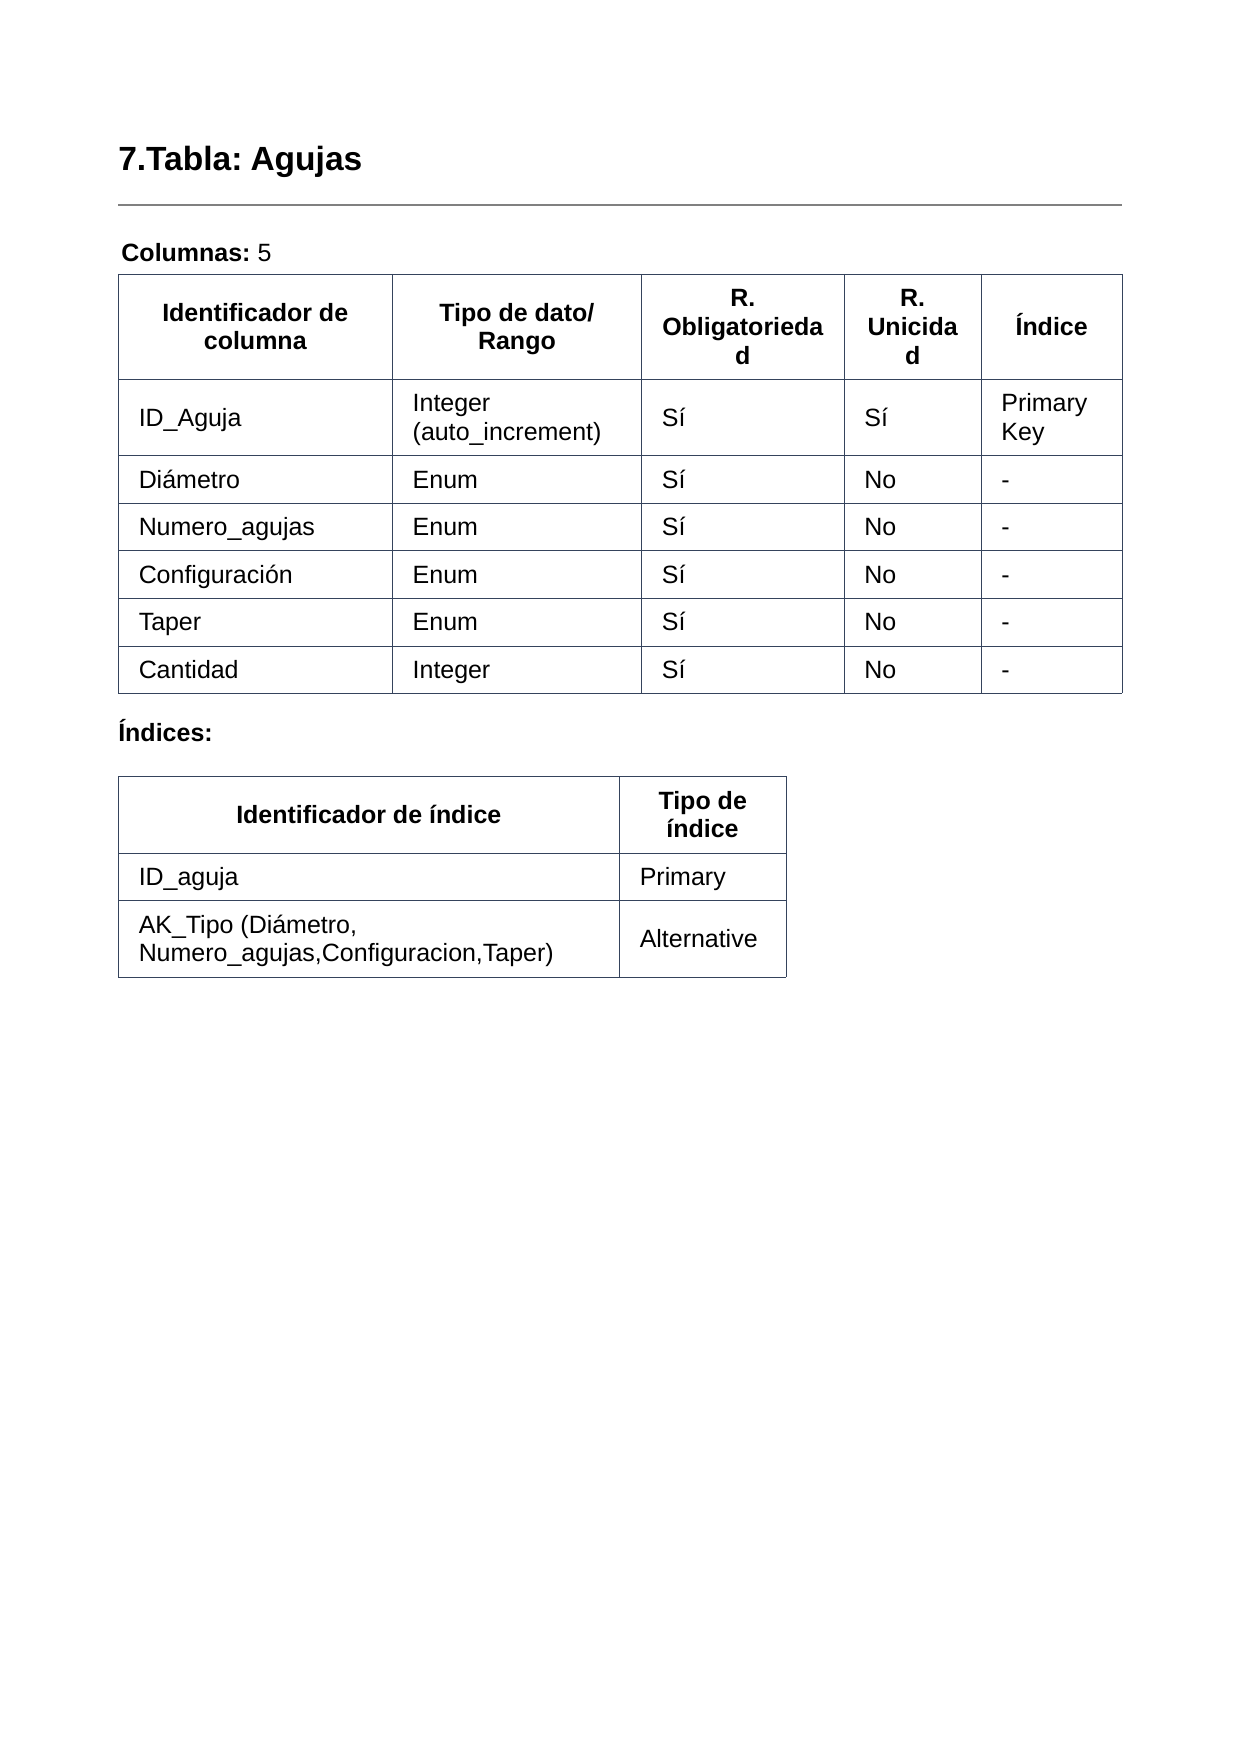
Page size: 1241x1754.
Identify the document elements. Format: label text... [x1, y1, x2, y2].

table_cell Sí [642, 456, 844, 503]
table_header R. Obligatoriedad [642, 275, 844, 379]
table_cell No [845, 647, 981, 693]
text Índices: [118, 718, 1122, 747]
table_cell Integer (auto_increment) [393, 380, 641, 455]
table_cell Sí [642, 551, 844, 598]
table_cell Sí [642, 647, 844, 693]
table_cell AK_Tipo (Diámetro, Numero_agujas,Configuracion,Taper) [119, 901, 619, 977]
table_header R. Unicidad [845, 275, 981, 379]
table_header Tipo de dato/ Rango [393, 275, 641, 379]
table_header Tipo de índice [620, 777, 786, 853]
table_cell Taper [119, 599, 392, 646]
table_cell ID_Aguja [119, 380, 392, 455]
table_cell Cantidad [119, 647, 392, 693]
table_cell - [982, 504, 1122, 550]
table_header Identificador de índice [119, 777, 619, 853]
table_cell Sí [642, 599, 844, 646]
table_cell ID_aguja [119, 854, 619, 900]
table_cell No [845, 504, 981, 550]
table_cell Alternative [620, 901, 786, 977]
table_cell Configuración [119, 551, 392, 598]
table_cell - [982, 599, 1122, 646]
table_cell - [982, 551, 1122, 598]
table_cell - [982, 647, 1122, 693]
table_cell Enum [393, 599, 641, 646]
table_header Identificador de columna [119, 275, 392, 379]
table_cell Diámetro [119, 456, 392, 503]
table_cell No [845, 456, 981, 503]
table_cell - [982, 456, 1122, 503]
table_cell Enum [393, 551, 641, 598]
table_cell No [845, 551, 981, 598]
table_header Índice [982, 275, 1122, 379]
table_cell Enum [393, 504, 641, 550]
table_cell Integer [393, 647, 641, 693]
text Columnas: 5 [121, 237, 1119, 266]
table_cell Numero_agujas [119, 504, 392, 550]
table_cell Sí [845, 380, 981, 455]
table_cell Sí [642, 380, 844, 455]
subtitle 7.Tabla: Agujas [118, 139, 1122, 178]
table_cell Primary [620, 854, 786, 900]
table_cell Sí [642, 504, 844, 550]
table_cell Primary Key [982, 380, 1122, 455]
table_cell No [845, 599, 981, 646]
table_cell Enum [393, 456, 641, 503]
